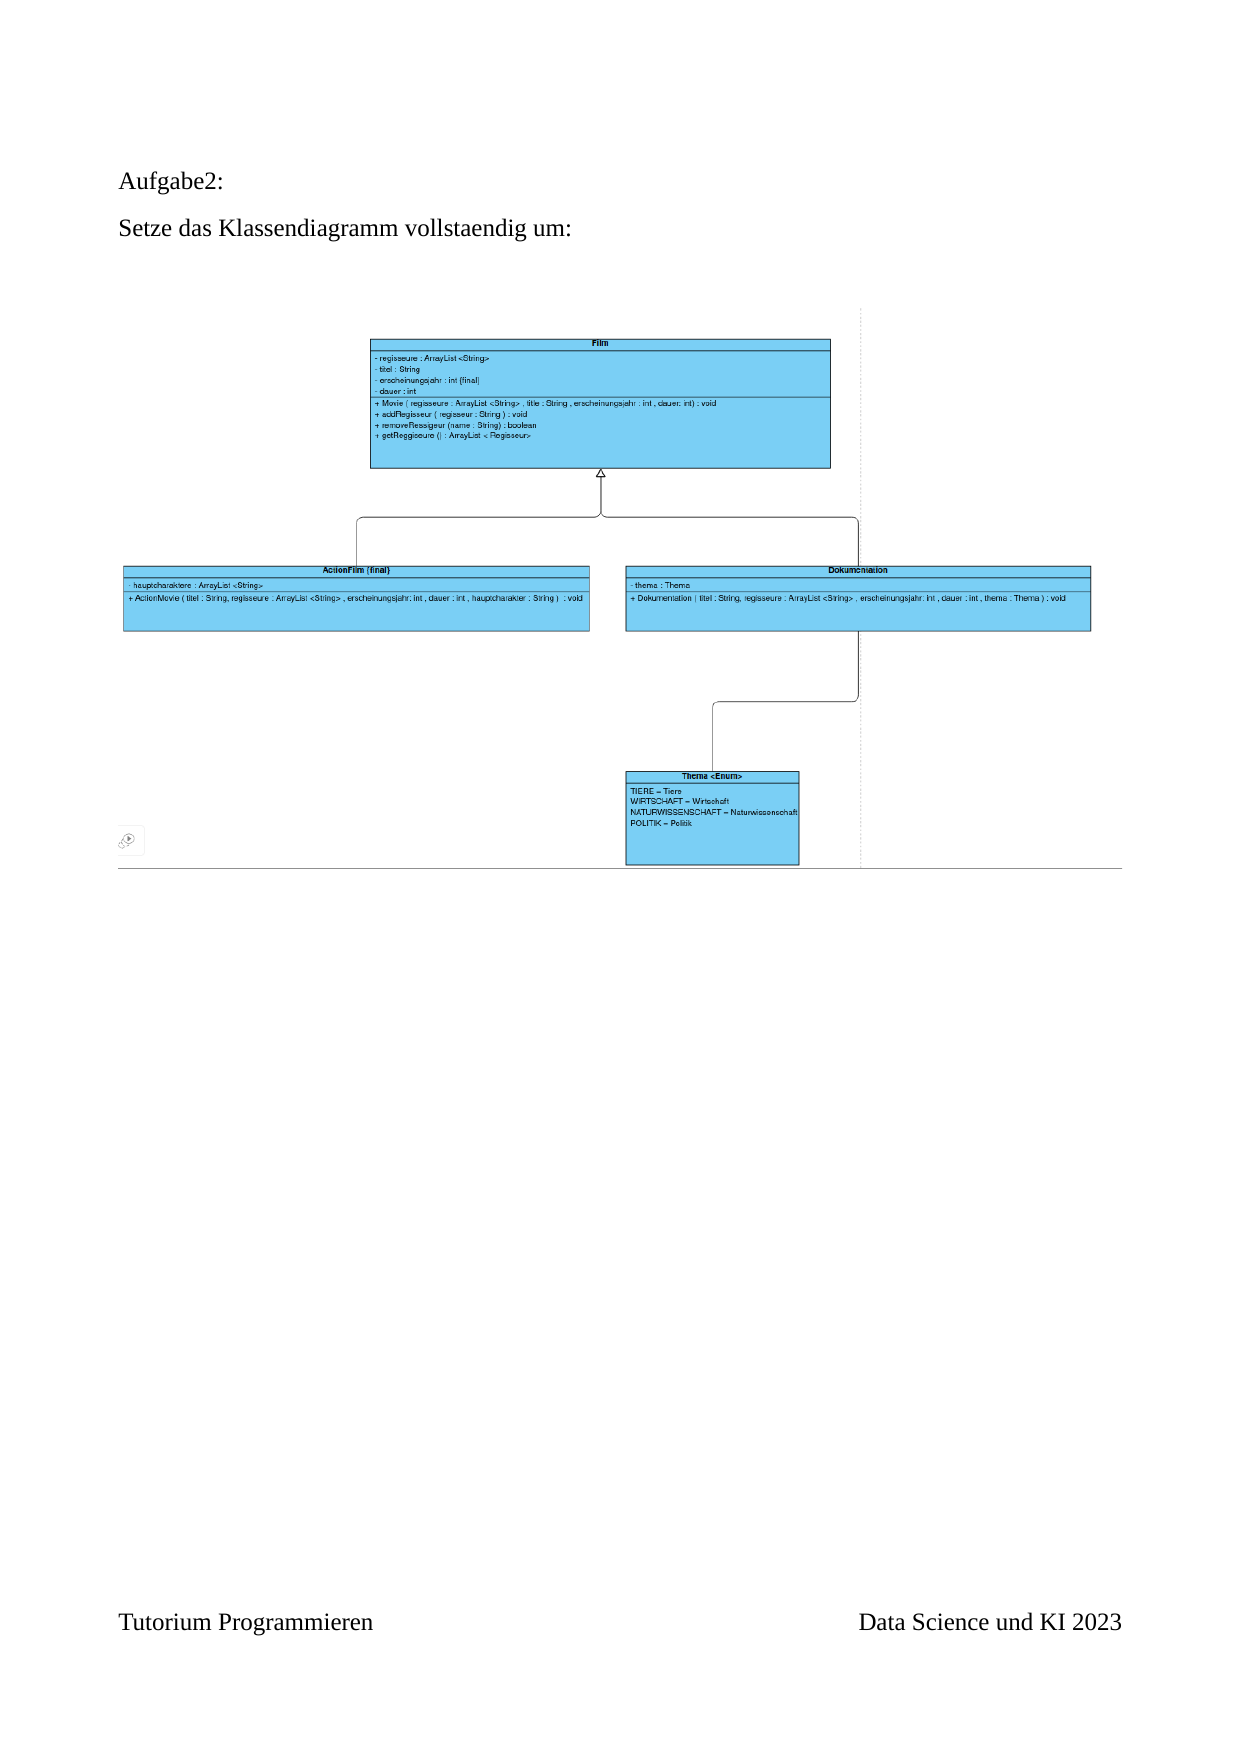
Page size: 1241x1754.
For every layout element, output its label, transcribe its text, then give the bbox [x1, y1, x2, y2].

picture [118, 308, 1123, 869]
text Aufgabe2: [118, 166, 1122, 194]
text Setze das Klassendiagramm vollstaendig um: [118, 213, 1122, 242]
